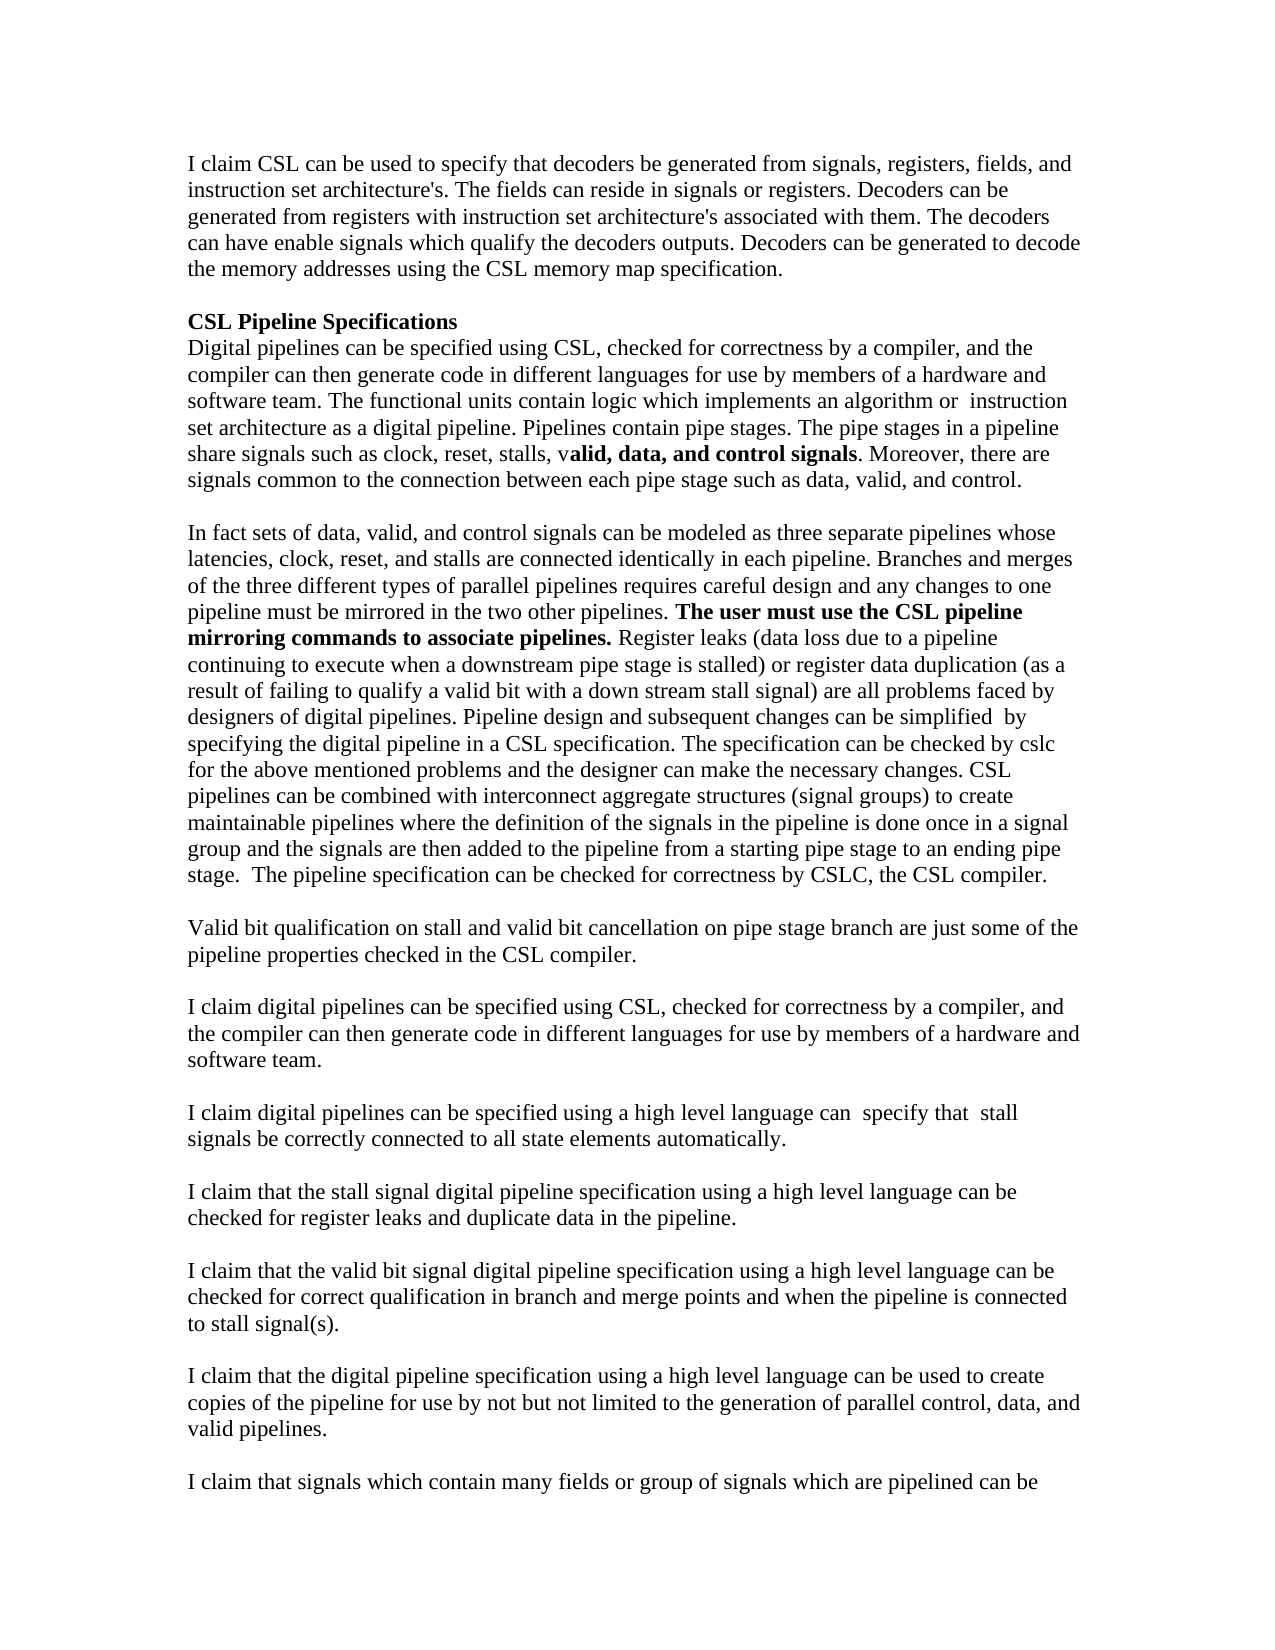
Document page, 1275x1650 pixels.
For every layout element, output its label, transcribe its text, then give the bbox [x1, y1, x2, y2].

text I claim that the stall signal digital pipeline specification using a high level language can be checked for register leaks and duplicate data in the pipeline. [187, 1178, 1087, 1231]
text CSL Pipeline Specifications [187, 308, 1087, 334]
text I claim digital pipelines can be specified using a high level language can specify that stall signals be correctly connected to all state elements automatically. [187, 1099, 1087, 1151]
text I claim CSL can be used to specify that decoders be generated from signals, registers, fields, and instruction set architecture's. The fields can reside in signals or registers. Decoders can be generated from registers with instruction set architecture's associated with them. The decoders can have enable signals which qualify the decoders outputs. Decoders can be generated to decode the memory addresses using the CSL memory map specification. [187, 150, 1087, 282]
text Digital pipelines can be specified using CSL, checked for correctness by a compiler, and the compiler can then generate code in different languages for use by members of a hardware and software team. The functional units contain logic which implements an algorithm or instruction set architecture as a digital pipeline. Pipelines contain pipe stages. The pipe stages in a pipeline share signals such as clock, reset, stalls, valid, data, and control signals. Moreover, there are signals common to the connection between each pipe stage such as data, valid, and control. [187, 334, 1087, 493]
text In fact sets of data, valid, and control signals can be modeled as three separate pipelines whose latencies, clock, reset, and stalls are connected identically in each pipeline. Branches and merges of the three different types of parallel pipelines requires careful design and any changes to one pipeline must be mirrored in the two other pipelines. The user must use the CSL pipeline mirroring commands to associate pipelines. Register leaks (data loss due to a pipeline continuing to execute when a downstream pipe stage is stalled) or register data duplication (as a result of failing to qualify a valid bit with a down stream stall signal) are all problems faced by designers of digital pipelines. Pipeline design and subsequent changes can be simplified by specifying the digital pipeline in a CSL specification. The specification can be checked by cslc for the above mentioned problems and the designer can make the necessary changes. CSL pipelines can be combined with interconnect aggregate structures (signal groups) to create maintainable pipelines where the definition of the signals in the pipeline is done once in a signal group and the signals are then added to the pipeline from a starting pipe stage to an ending pipe stage. The pipeline specification can be checked for correctness by CSLC, the CSL compiler. [187, 519, 1087, 888]
text I claim that the digital pipeline specification using a high level language can be used to create copies of the pipeline for use by not but not limited to the generation of parallel control, data, and valid pipelines. [187, 1362, 1087, 1441]
text I claim that signals which contain many fields or group of signals which are pipelined can be [187, 1468, 1087, 1494]
text I claim that the valid bit signal digital pipeline specification using a high level language can be checked for correct qualification in branch and merge points and when the pipeline is connected to stall signal(s). [187, 1257, 1087, 1336]
text Valid bit qualification on stall and valid bit cancellation on pipe stage branch are just some of the pipeline properties checked in the CSL compiler. [187, 914, 1087, 967]
text I claim digital pipelines can be specified using CSL, checked for correctness by a compiler, and the compiler can then generate code in different languages for use by members of a hardware and software team. [187, 993, 1087, 1072]
